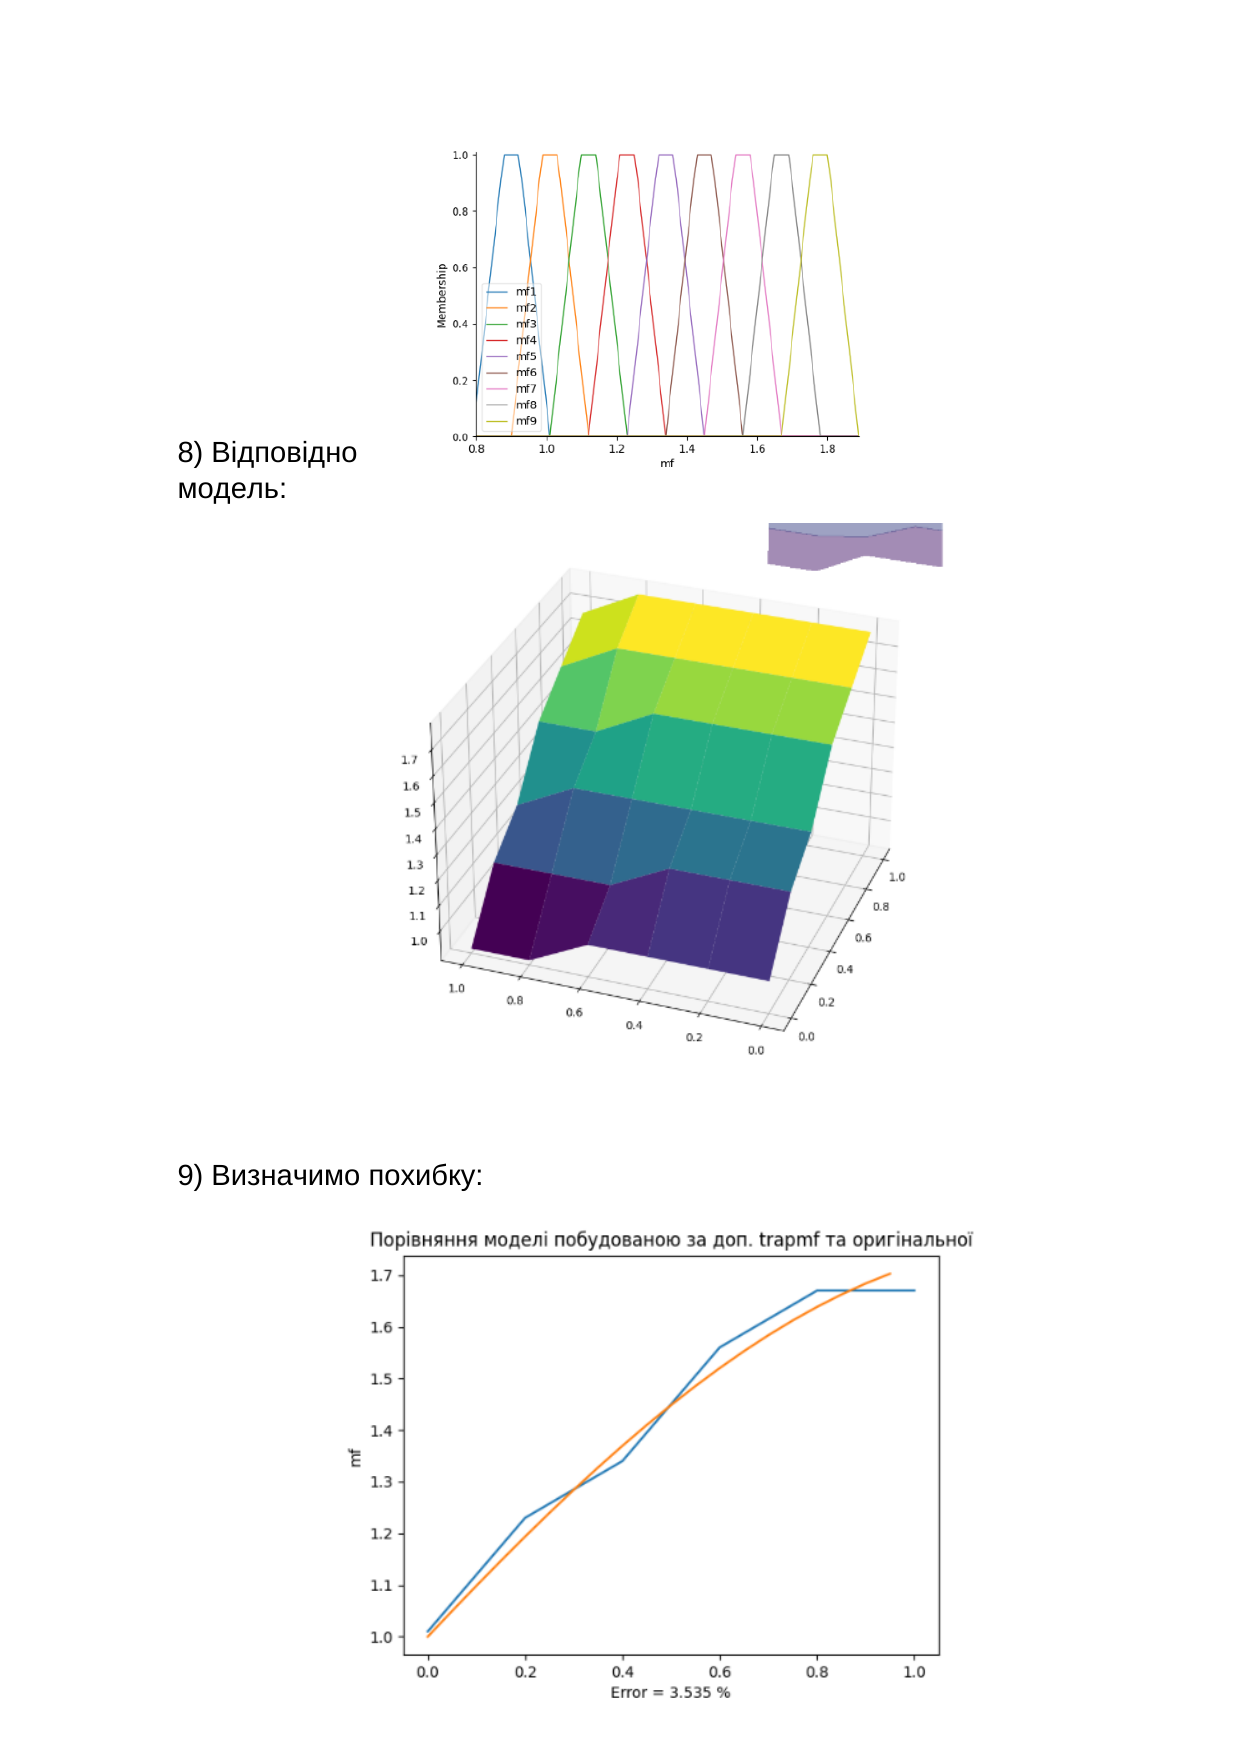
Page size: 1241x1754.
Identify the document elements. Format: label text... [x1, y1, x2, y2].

picture [334, 523, 995, 1084]
text 9) Визначимо похибку: [177, 1158, 1152, 1191]
text 8) Відповідно модель: [177, 435, 1152, 505]
picture [330, 1210, 999, 1712]
picture [425, 118, 904, 474]
